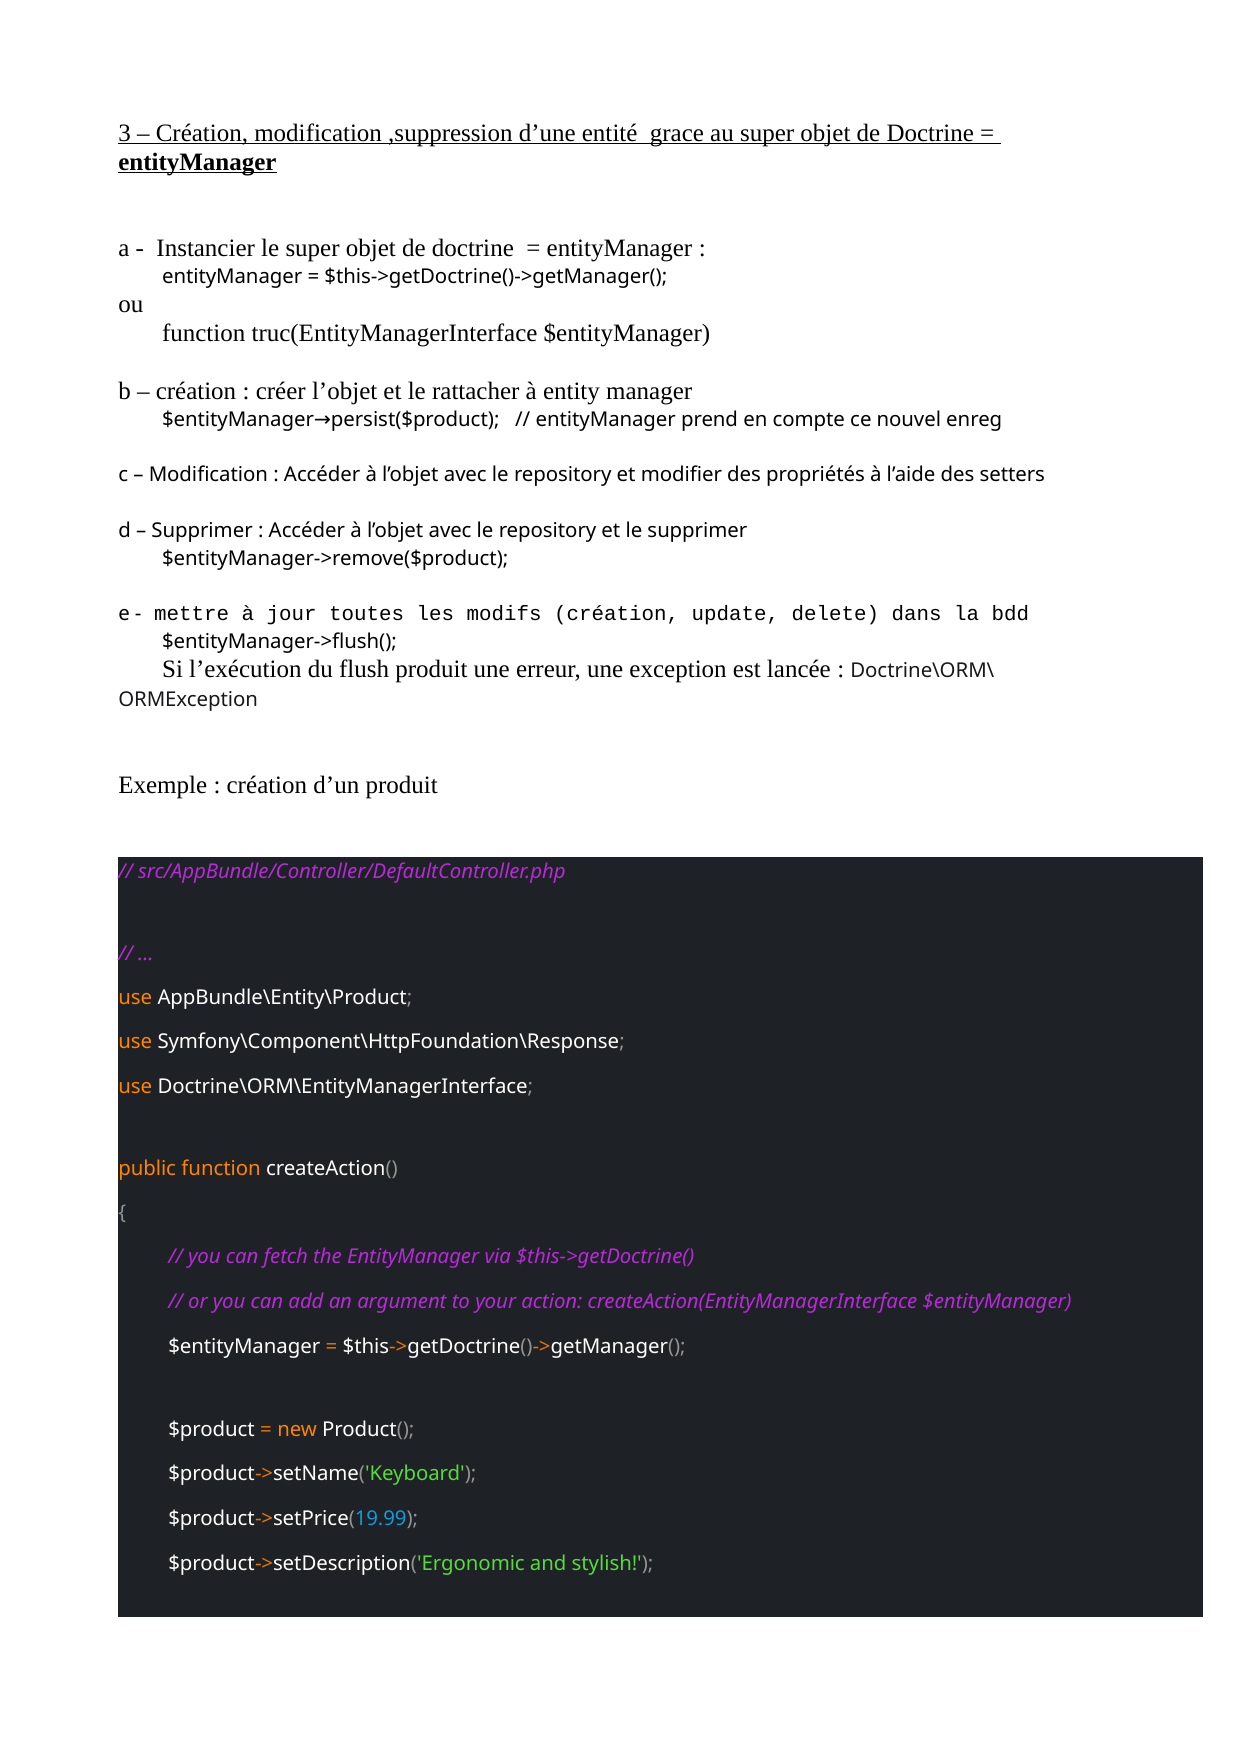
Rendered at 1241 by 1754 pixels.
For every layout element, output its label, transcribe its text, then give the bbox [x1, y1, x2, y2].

text entityManager = $this->getDoctrine()->getManager(); [118, 262, 1122, 289]
text $entityManager→persist($product); // entityManager prend en compte ce nouvel enreg [118, 404, 1122, 432]
text a - Instancier le super objet de doctrine = entityManager : [118, 233, 1122, 262]
text d – Supprimer : Accéder à l’objet avec le repository et le supprimer [118, 515, 1122, 543]
text e - mettre à jour toutes les modifs (création, update, delete) dans la bdd [118, 598, 1122, 627]
text $entityManager->flush(); [118, 627, 1122, 654]
text c – Modification : Accéder à l’objet avec le repository et modifier des propriétés à l’aide des setters [118, 460, 1122, 488]
text 3 – Création, modification ,suppression d’une entité grace au super objet de Doctrine = entityManager [118, 118, 1122, 176]
text function truc(EntityManagerInterface $entityManager) [118, 318, 1122, 347]
text $entityManager->remove($product); [118, 543, 1122, 571]
text ou [118, 289, 1122, 318]
text b – création : créer l’objet et le rattacher à entity manager [118, 376, 1122, 404]
text Si l’exécution du flush produit une erreur, une exception est lancée : Doctrine\ORM\ORMException [118, 654, 1122, 713]
text Exemple : création d’un produit [118, 770, 1122, 799]
